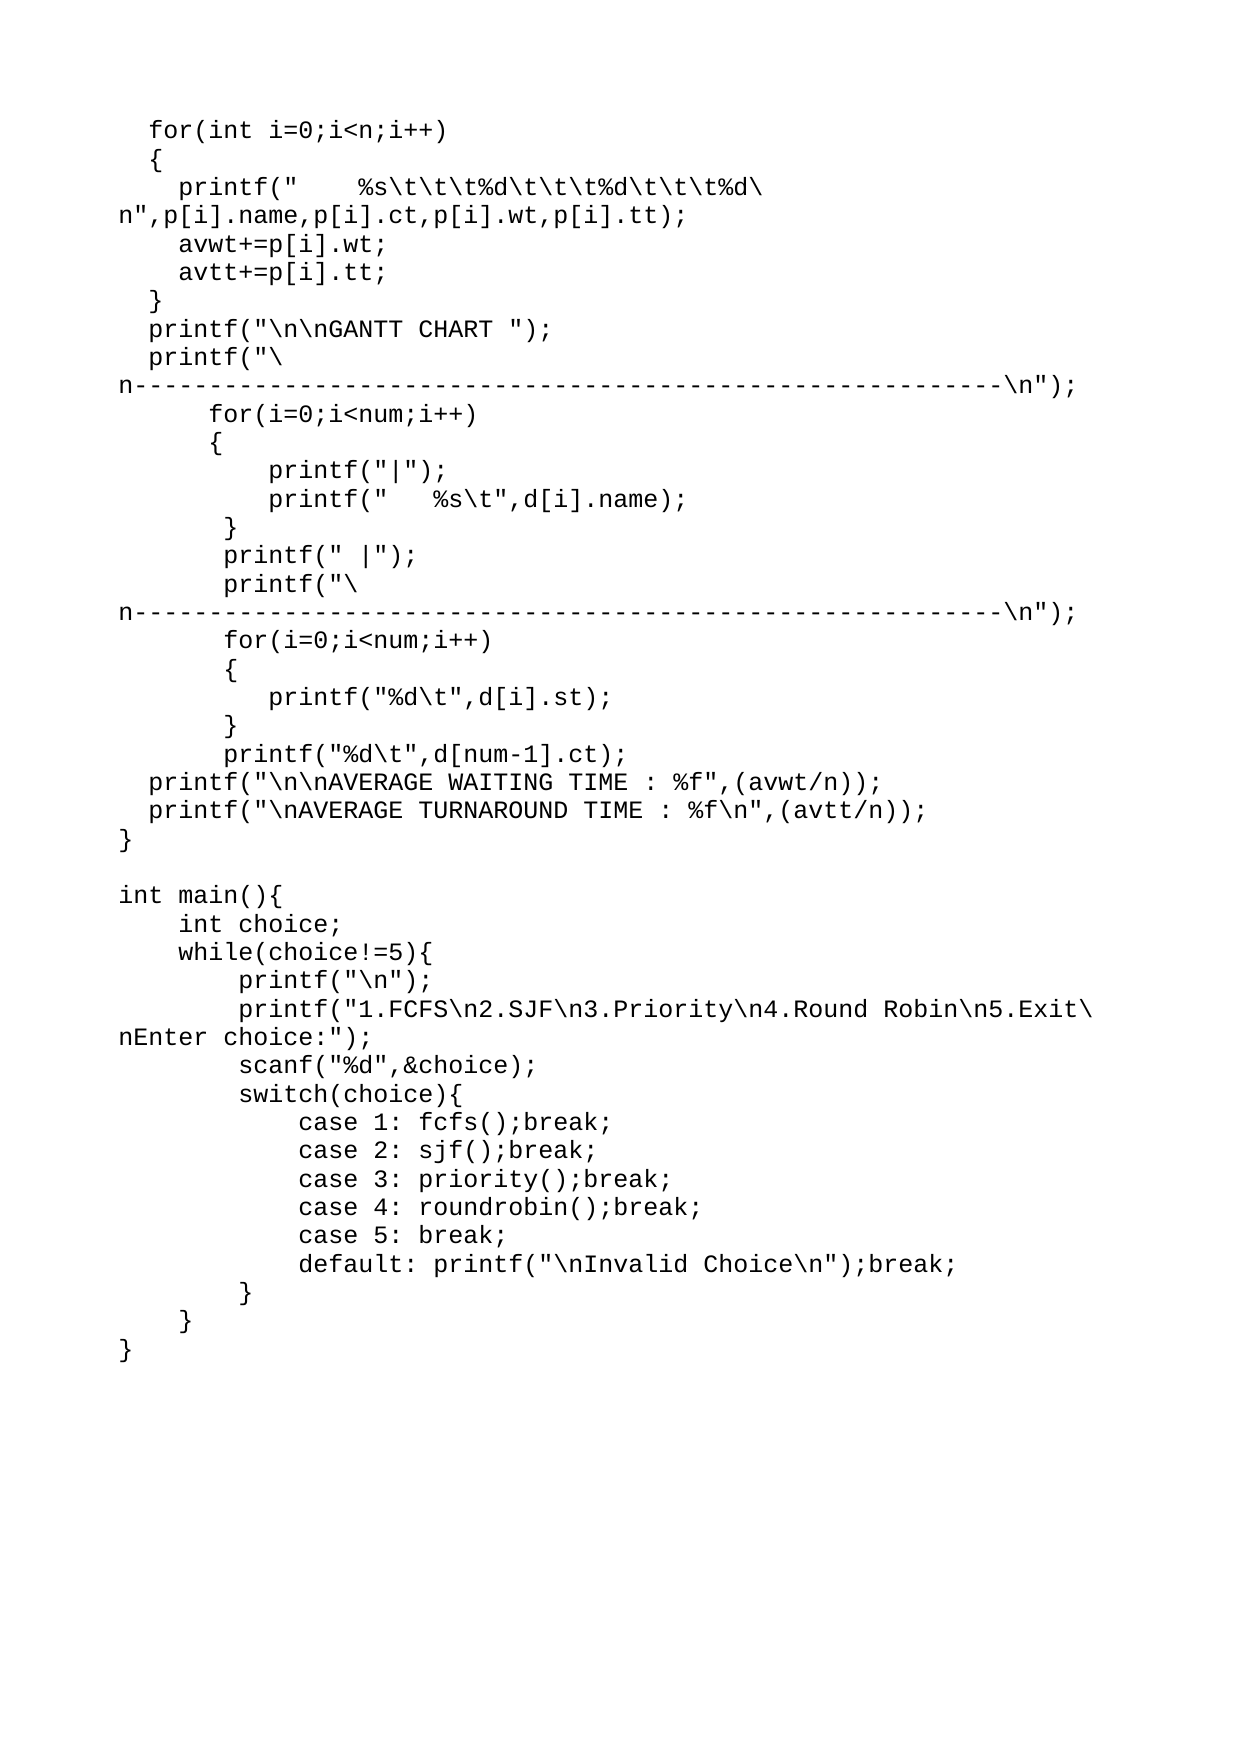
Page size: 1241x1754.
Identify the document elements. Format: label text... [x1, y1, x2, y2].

text printf(" |"); [118, 543, 1122, 571]
text } [118, 713, 1122, 741]
text } [118, 1336, 1122, 1365]
text int choice; [118, 911, 1122, 940]
text printf("\n----------------------------------------------------------\n"); [118, 571, 1122, 628]
text } [118, 288, 1122, 316]
text printf("\nAVERAGE TURNAROUND TIME : %f\n",(avtt/n)); [118, 798, 1122, 826]
text } [118, 515, 1122, 543]
text printf("1.FCFS\n2.SJF\n3.Priority\n4.Round Robin\n5.Exit\nEnter choice:"); [118, 996, 1122, 1053]
text case 4: roundrobin();break; [118, 1195, 1122, 1223]
text printf(" %s\t\t\t%d\t\t\t%d\t\t\t%d\n",p[i].name,p[i].ct,p[i].wt,p[i].tt); [118, 175, 1122, 231]
text printf(" %s\t",d[i].name); [118, 486, 1122, 515]
text printf("%d\t",d[num-1].ct); [118, 741, 1122, 770]
text { [118, 430, 1122, 458]
text printf("\n\nGANTT CHART "); [118, 316, 1122, 345]
text for(int i=0;i<n;i++) [118, 118, 1122, 146]
text } [118, 1308, 1122, 1336]
text switch(choice){ [118, 1081, 1122, 1110]
text avwt+=p[i].wt; [118, 231, 1122, 260]
text printf("\n----------------------------------------------------------\n"); [118, 345, 1122, 401]
text } [118, 1280, 1122, 1308]
text printf("\n\nAVERAGE WAITING TIME : %f",(avwt/n)); [118, 770, 1122, 798]
text printf("%d\t",d[i].st); [118, 685, 1122, 713]
text printf("|"); [118, 458, 1122, 486]
text case 5: break; [118, 1223, 1122, 1251]
text case 2: sjf();break; [118, 1138, 1122, 1166]
text } [118, 826, 1122, 855]
text printf("\n"); [118, 968, 1122, 996]
text default: printf("\nInvalid Choice\n");break; [118, 1251, 1122, 1280]
text for(i=0;i<num;i++) [118, 401, 1122, 430]
text for(i=0;i<num;i++) [118, 628, 1122, 656]
text case 1: fcfs();break; [118, 1110, 1122, 1138]
text scanf("%d",&choice); [118, 1053, 1122, 1081]
text while(choice!=5){ [118, 940, 1122, 968]
text int main(){ [118, 883, 1122, 911]
text avtt+=p[i].tt; [118, 260, 1122, 288]
text { [118, 656, 1122, 685]
text { [118, 146, 1122, 175]
text case 3: priority();break; [118, 1166, 1122, 1195]
